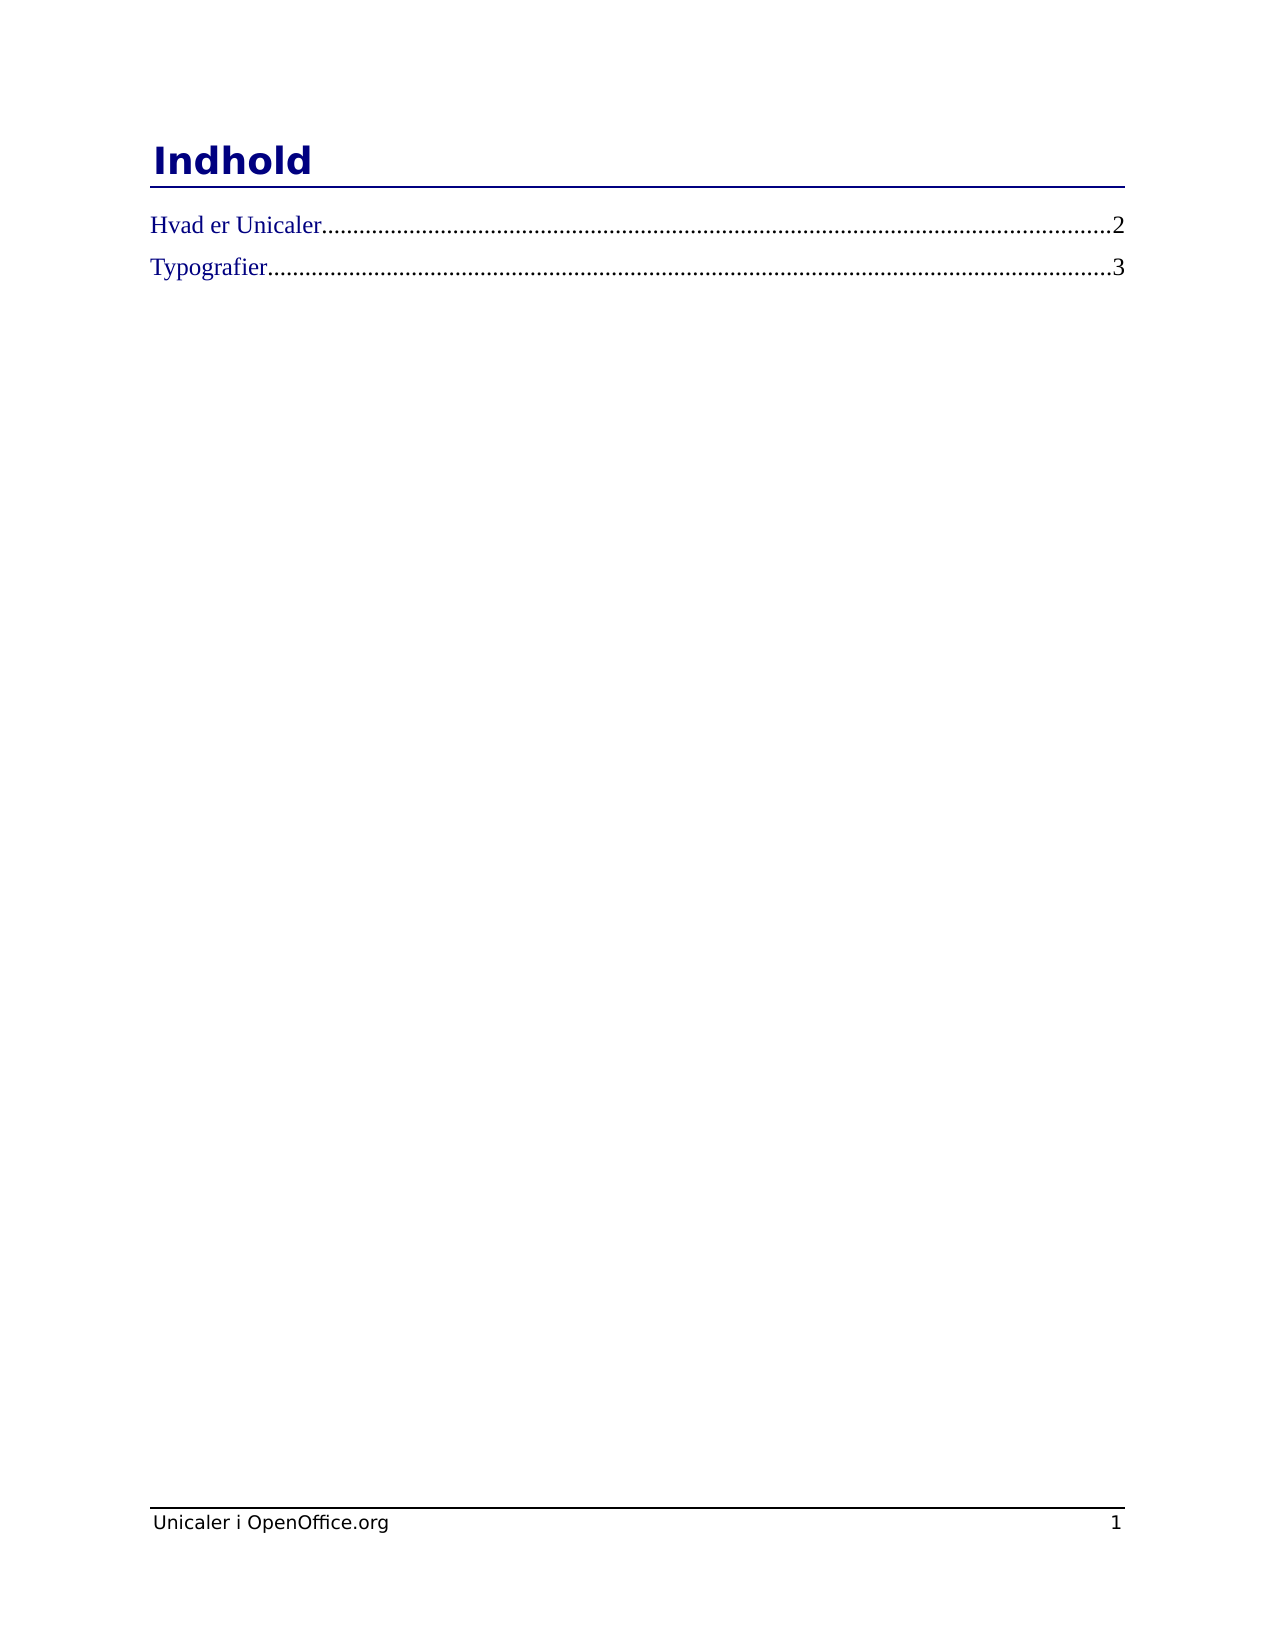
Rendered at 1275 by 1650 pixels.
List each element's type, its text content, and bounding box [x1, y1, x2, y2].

text Hvad er Unicaler 2 [150, 211, 1125, 238]
text Typografier 3 [150, 253, 1125, 281]
text Indhold [150, 137, 1125, 186]
